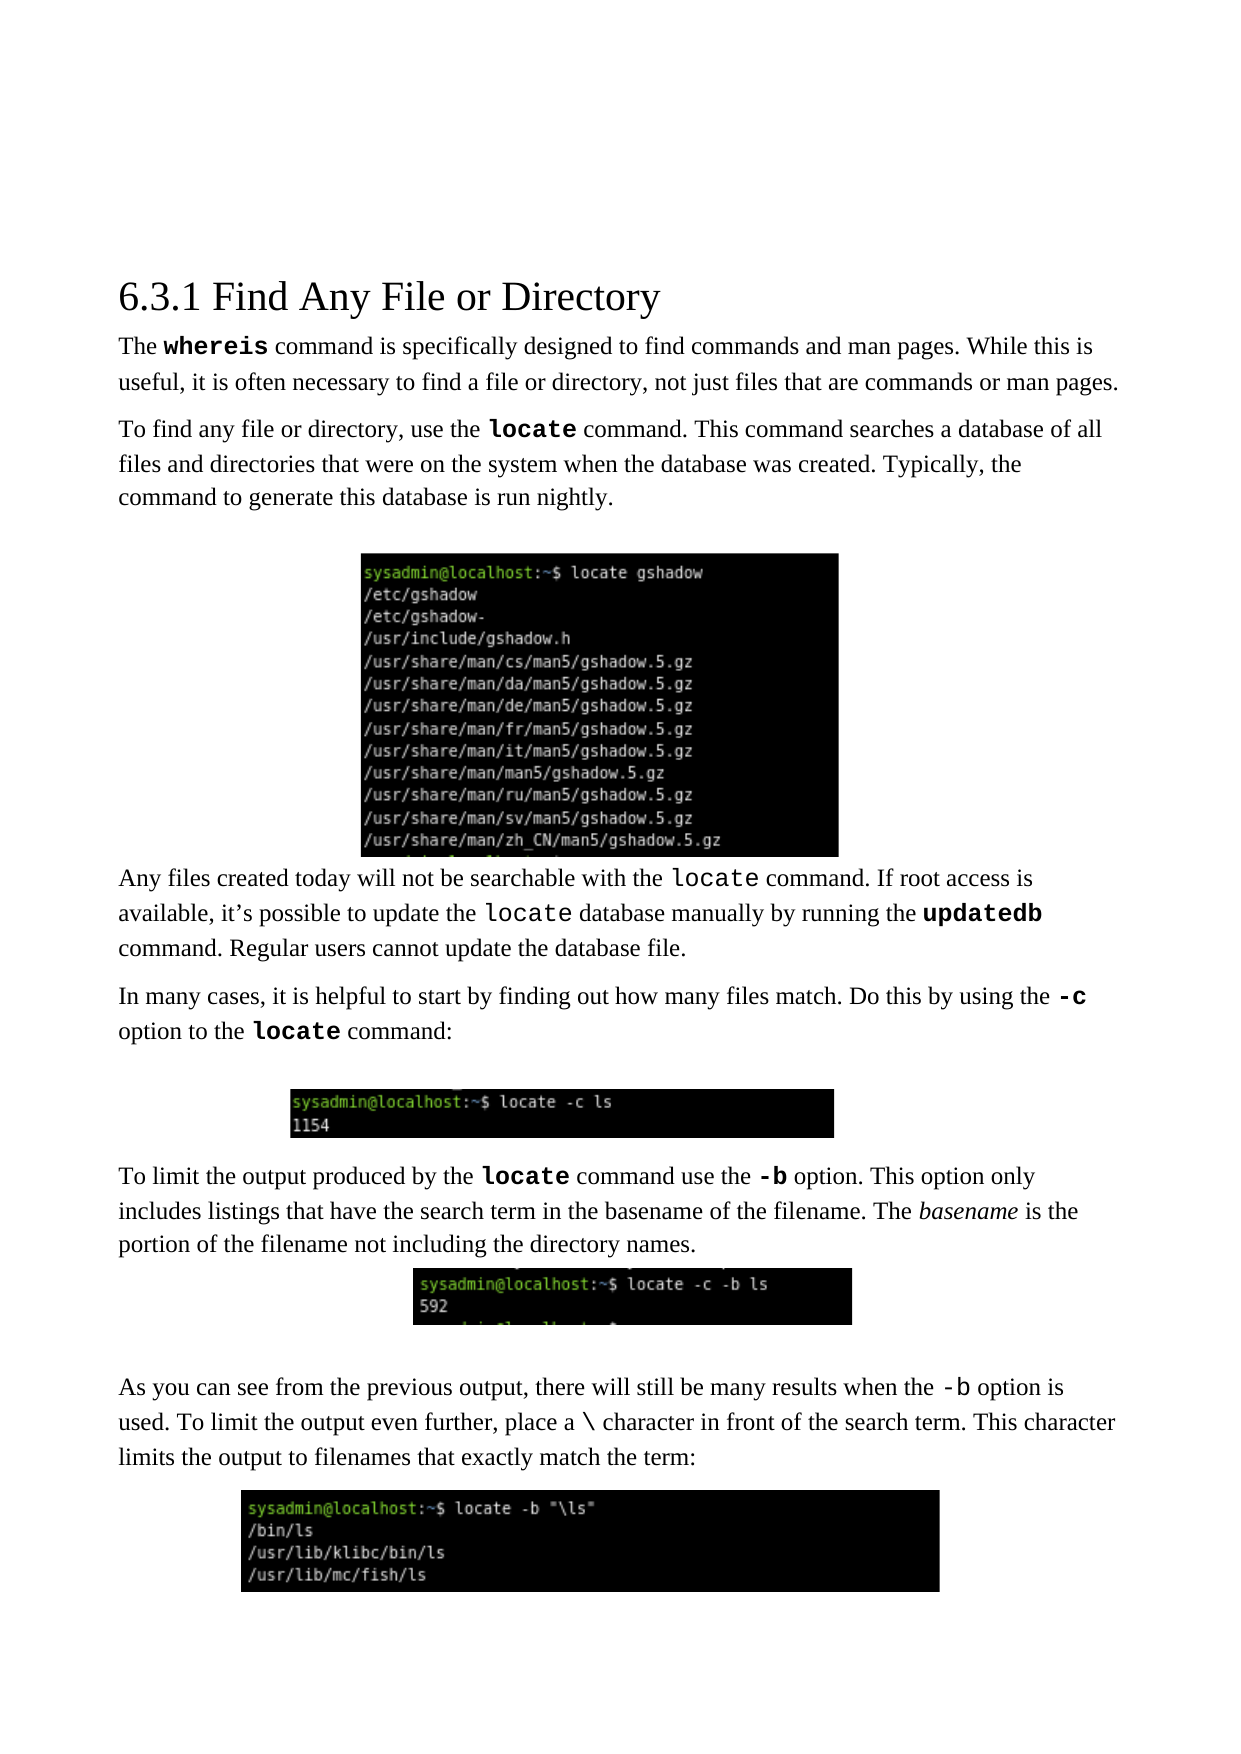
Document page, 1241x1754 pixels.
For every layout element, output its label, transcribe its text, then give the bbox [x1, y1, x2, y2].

text Any files created today will not be searchable with the locate command. If root access is available, it’s possible to update the locate database manually by running the updatedb command. Regular users cannot update the database file. [118, 863, 1122, 962]
text As you can see from the previous output, there will still be many results when the -b option is used. To limit the output even further, place a \ character in front of the search term. This character limits the output to filenames that exactly match the term: [118, 1372, 1122, 1471]
picture [241, 1490, 940, 1592]
picture [360, 552, 839, 857]
text To find any file or directory, use the locate command. This command searches a database of all files and directories that were on the system when the database was created. Typically, the command to generate this database is run nightly. [118, 414, 1122, 511]
text To limit the output produced by the locate command use the -b option. This option only includes listings that have the search term in the basename of the filename. The basename is the portion of the filename not including the directory names. [118, 1161, 1122, 1258]
text The whereis command is specifically designed to find commands and man pages. While this is useful, it is often necessary to find a file or directory, not just files that are commands or man pages. [118, 331, 1122, 395]
text In many cases, it is helpful to start by finding out how many files match. Do this by using the -c option to the locate command: [118, 981, 1122, 1047]
subtitle 6.3.1 Find Any File or Directory [118, 271, 1122, 319]
picture [413, 1268, 853, 1325]
picture [290, 1089, 835, 1138]
